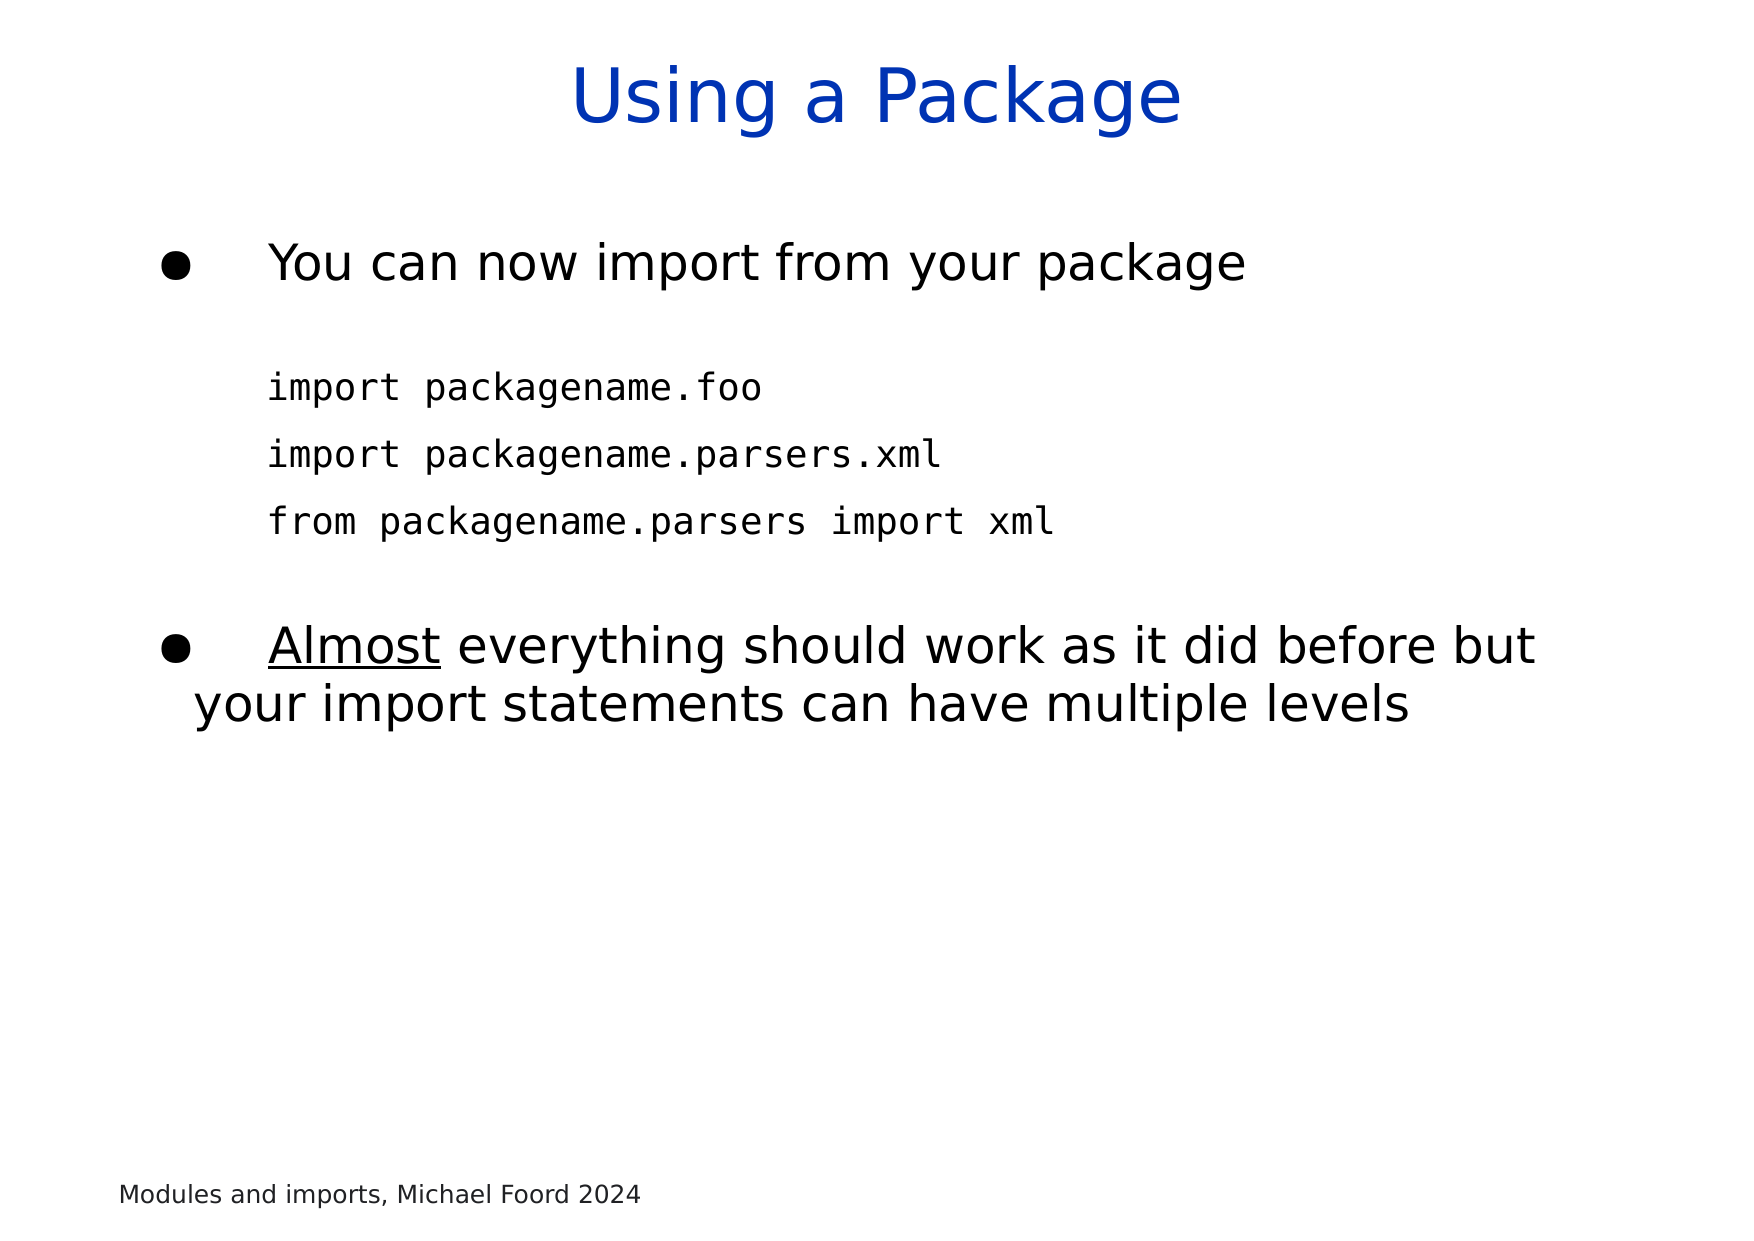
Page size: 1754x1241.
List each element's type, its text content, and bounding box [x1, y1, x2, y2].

text import packagename.foo [266, 365, 1636, 409]
text from packagename.parsers import xml [266, 500, 1636, 544]
text Using a Package [118, 53, 1636, 140]
list You can now import from your package [156, 234, 1636, 292]
list Almost everything should work as it did before but your import statements can have multiple levels [156, 617, 1636, 733]
text import packagename.parsers.xml [266, 433, 1636, 476]
